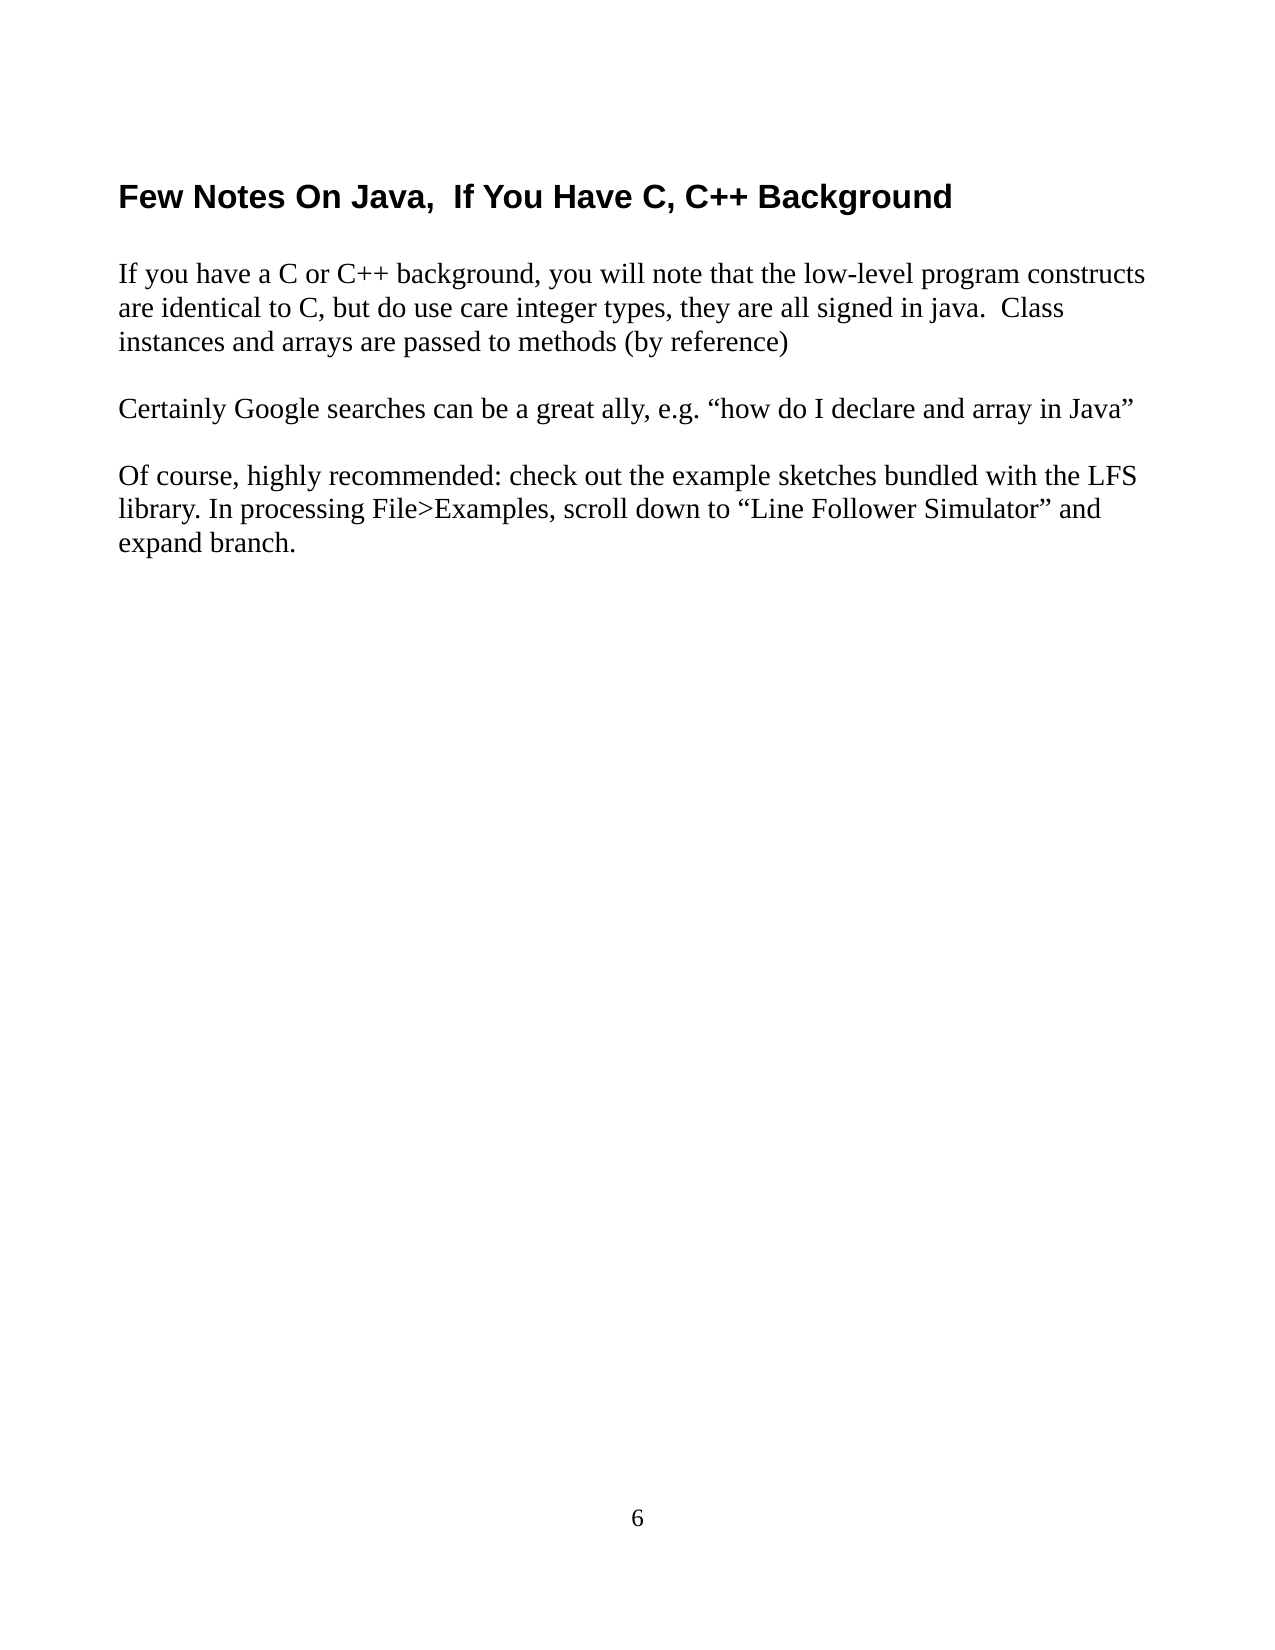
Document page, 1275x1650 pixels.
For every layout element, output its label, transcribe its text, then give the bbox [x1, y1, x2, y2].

text If you have a C or C++ background, you will note that the low-level program constructs are identical to C, but do use care integer types, they are all signed in java. Class instances and arrays are passed to methods (by reference) [118, 257, 1157, 357]
subtitle Few Notes On Java, If You Have C, C++ Background [118, 177, 1157, 215]
text Of course, highly recommended: check out the example sketches bundled with the LFS library. In processing File>Examples, scroll down to “Line Follower Simulator” and expand branch. [118, 458, 1157, 558]
text Certainly Google searches can be a great ally, e.g. “how do I declare and array in Java” [118, 391, 1157, 424]
